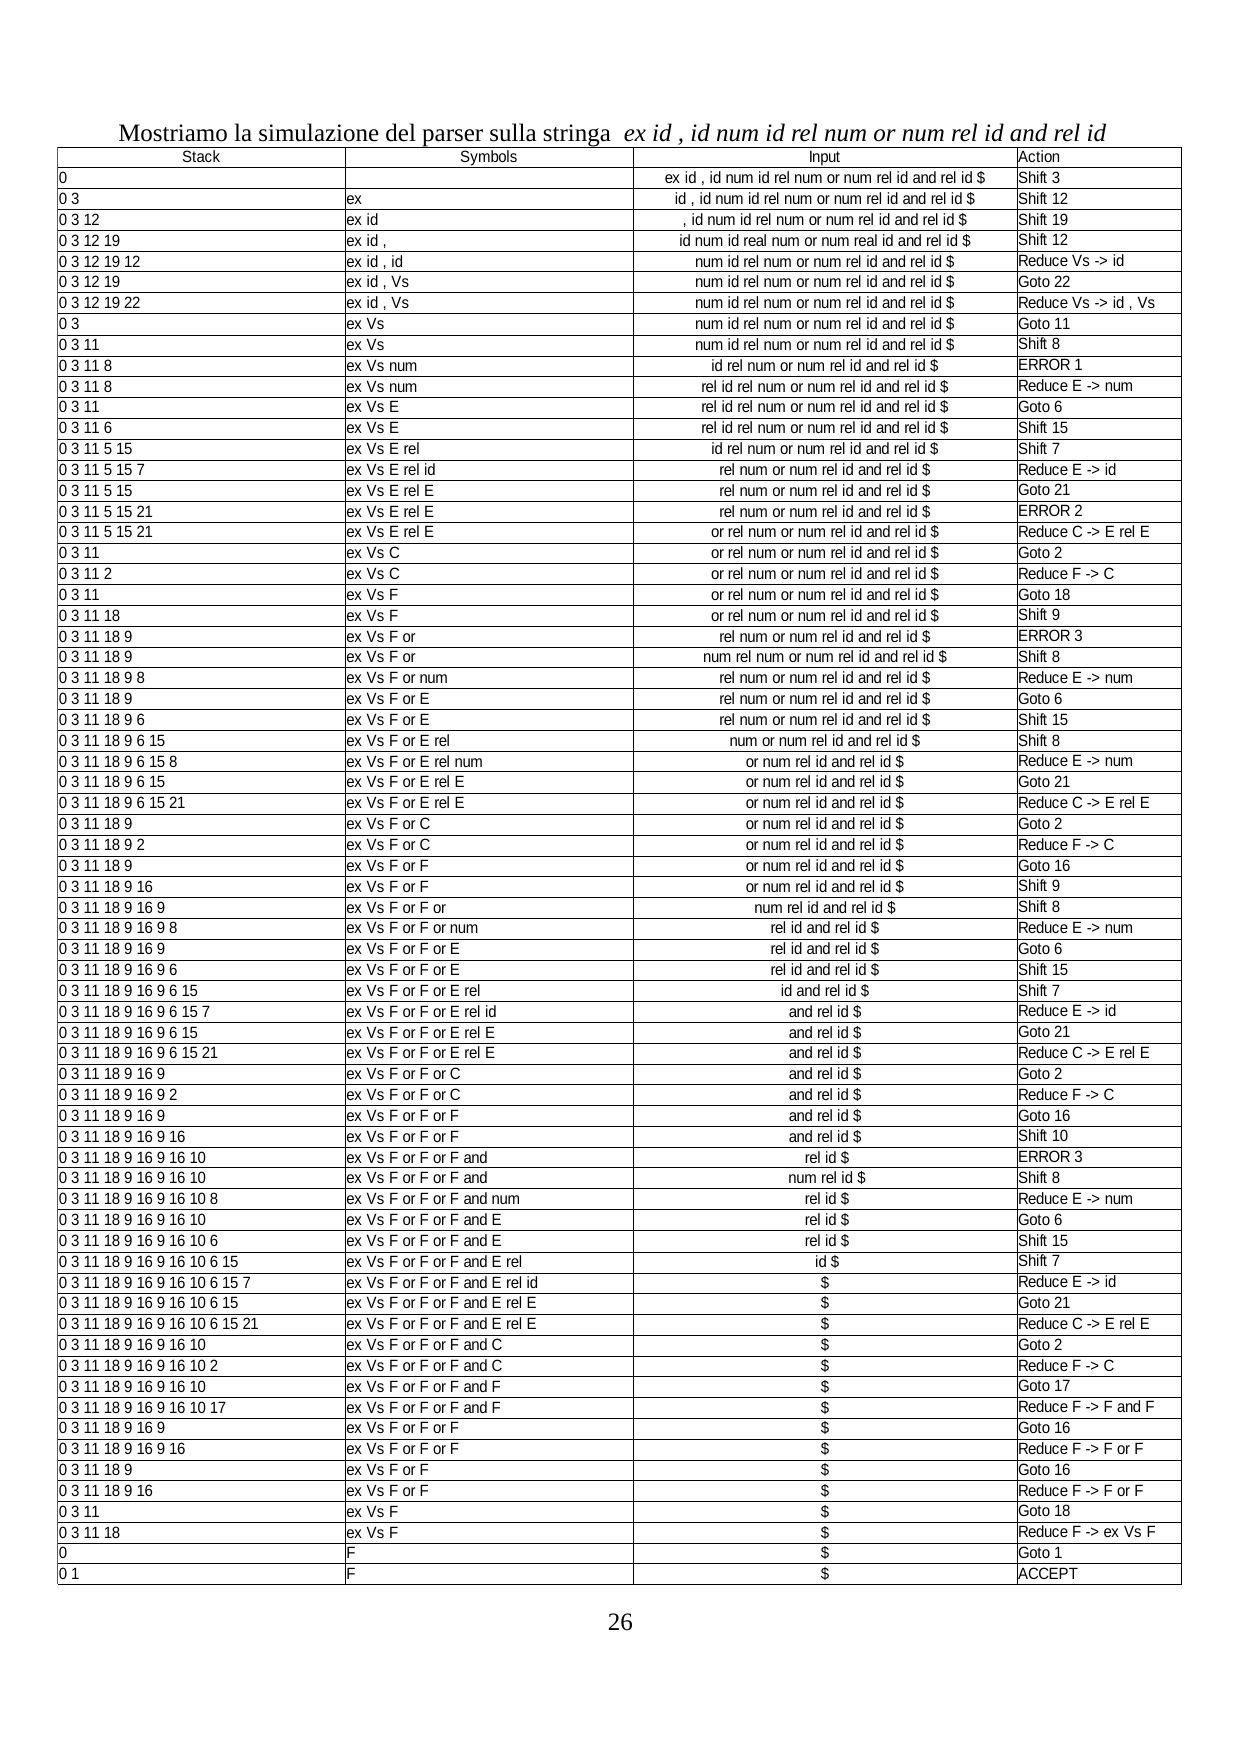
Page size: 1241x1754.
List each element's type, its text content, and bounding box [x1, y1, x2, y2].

text Mostriamo la simulazione del parser sulla stringa ex id , id num id rel num or num rel id and rel id [118, 118, 1122, 147]
